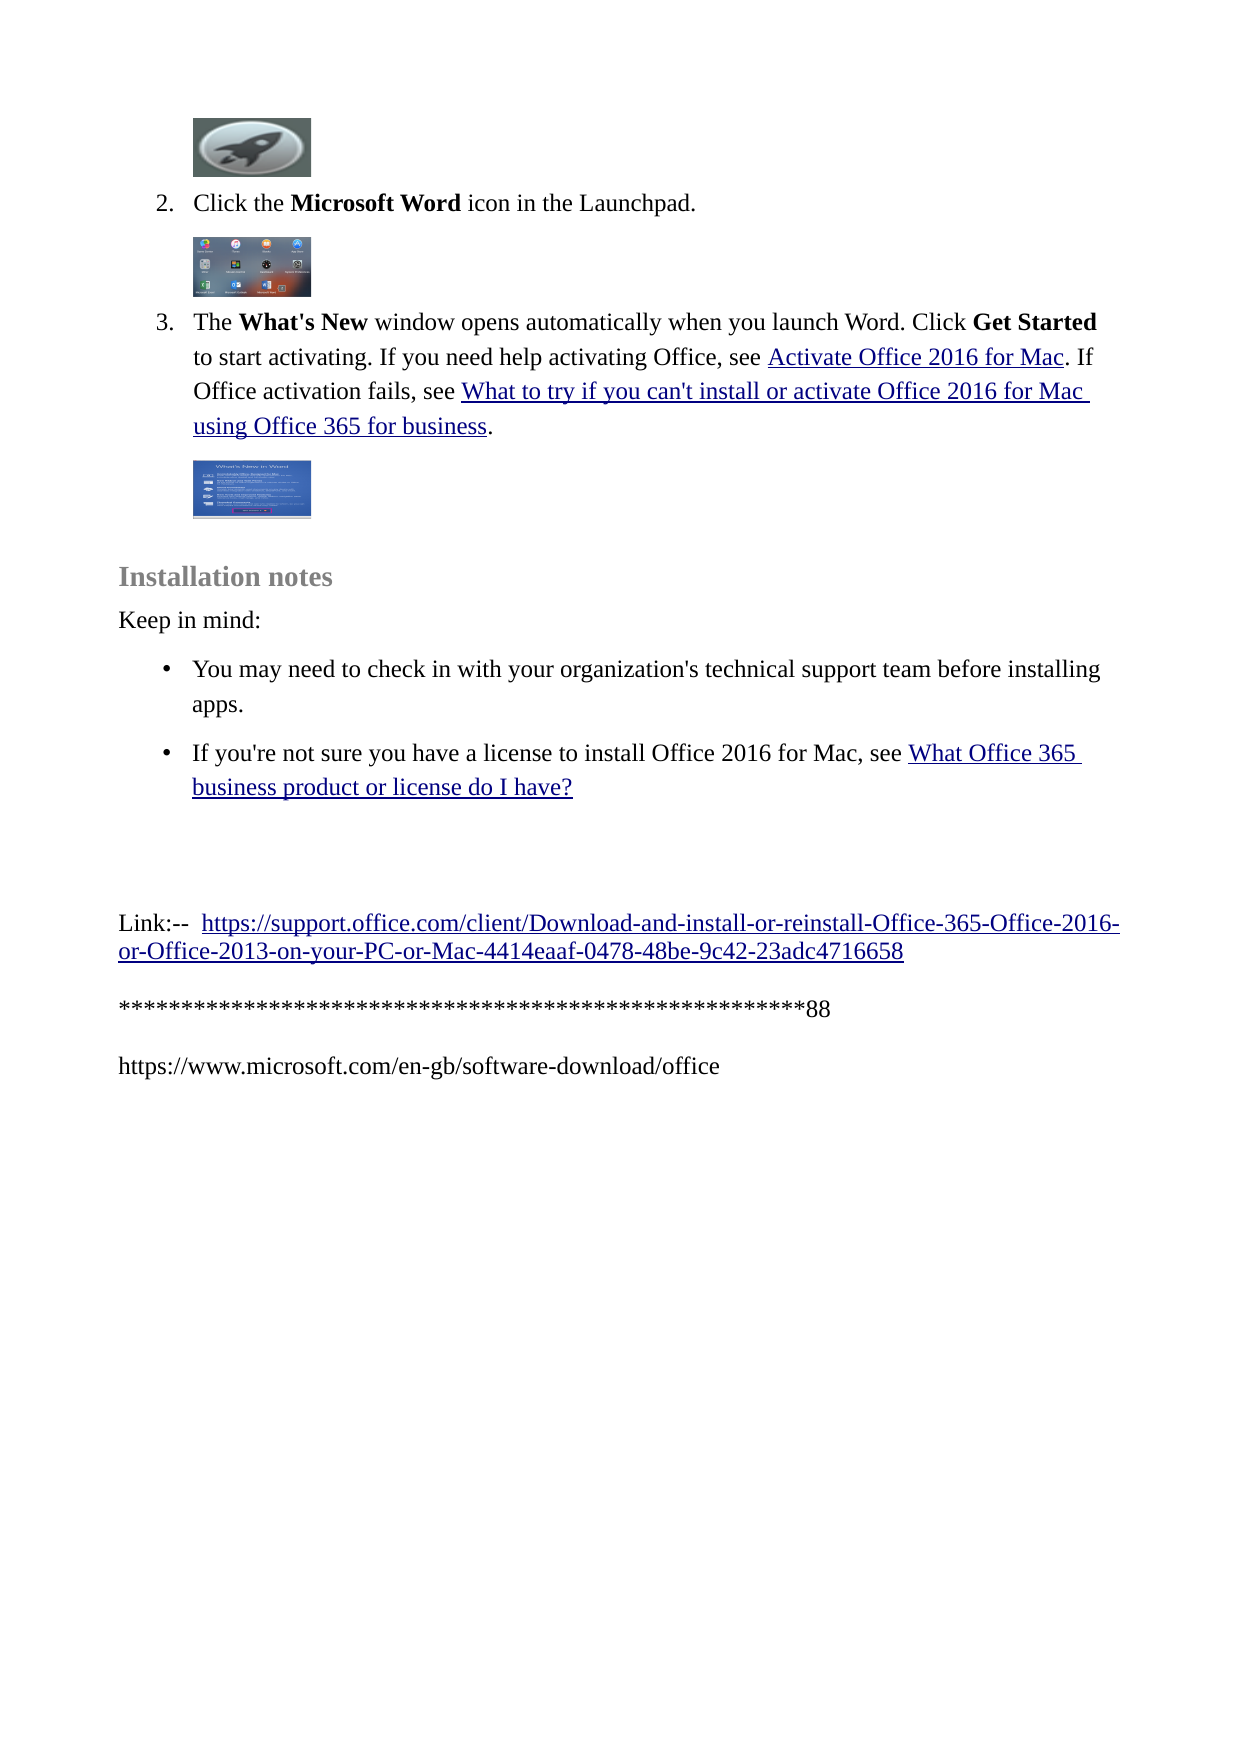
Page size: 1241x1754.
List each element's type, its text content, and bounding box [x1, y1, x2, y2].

text Link:-- https://support.office.com/client/Download-and-install-or-reinstall-Office-365-Office-2016-or-Office-2013-on-your-PC-or-Mac-4414eaaf-0478-48be-9c42-23adc4716658 [118, 908, 1122, 965]
text Keep in mind: [118, 605, 1122, 634]
list You may need to check in with your organization's technical support team before installing apps. [162, 654, 1122, 717]
list Click the Microsoft Word icon in the Launchpad. [156, 188, 1122, 217]
list The What's New window opens automatically when you launch Word. Click Get Started to start activating. If you need help activating Office, see Activate Office 2016 for Mac. If Office activation fails, see What to try if you can't install or activate Office 2016 for Mac using Office 365 for business. [156, 307, 1122, 439]
picture [193, 460, 312, 519]
picture [193, 237, 312, 297]
subtitle Installation notes [118, 559, 1122, 593]
picture [193, 118, 312, 177]
text https://www.microsoft.com/en-gb/software-download/office [118, 1051, 1122, 1080]
text *******************************************************88 [118, 994, 1122, 1023]
list If you're not sure you have a license to install Office 2016 for Mac, see What Office 365 business product or license do I have? [162, 738, 1122, 801]
